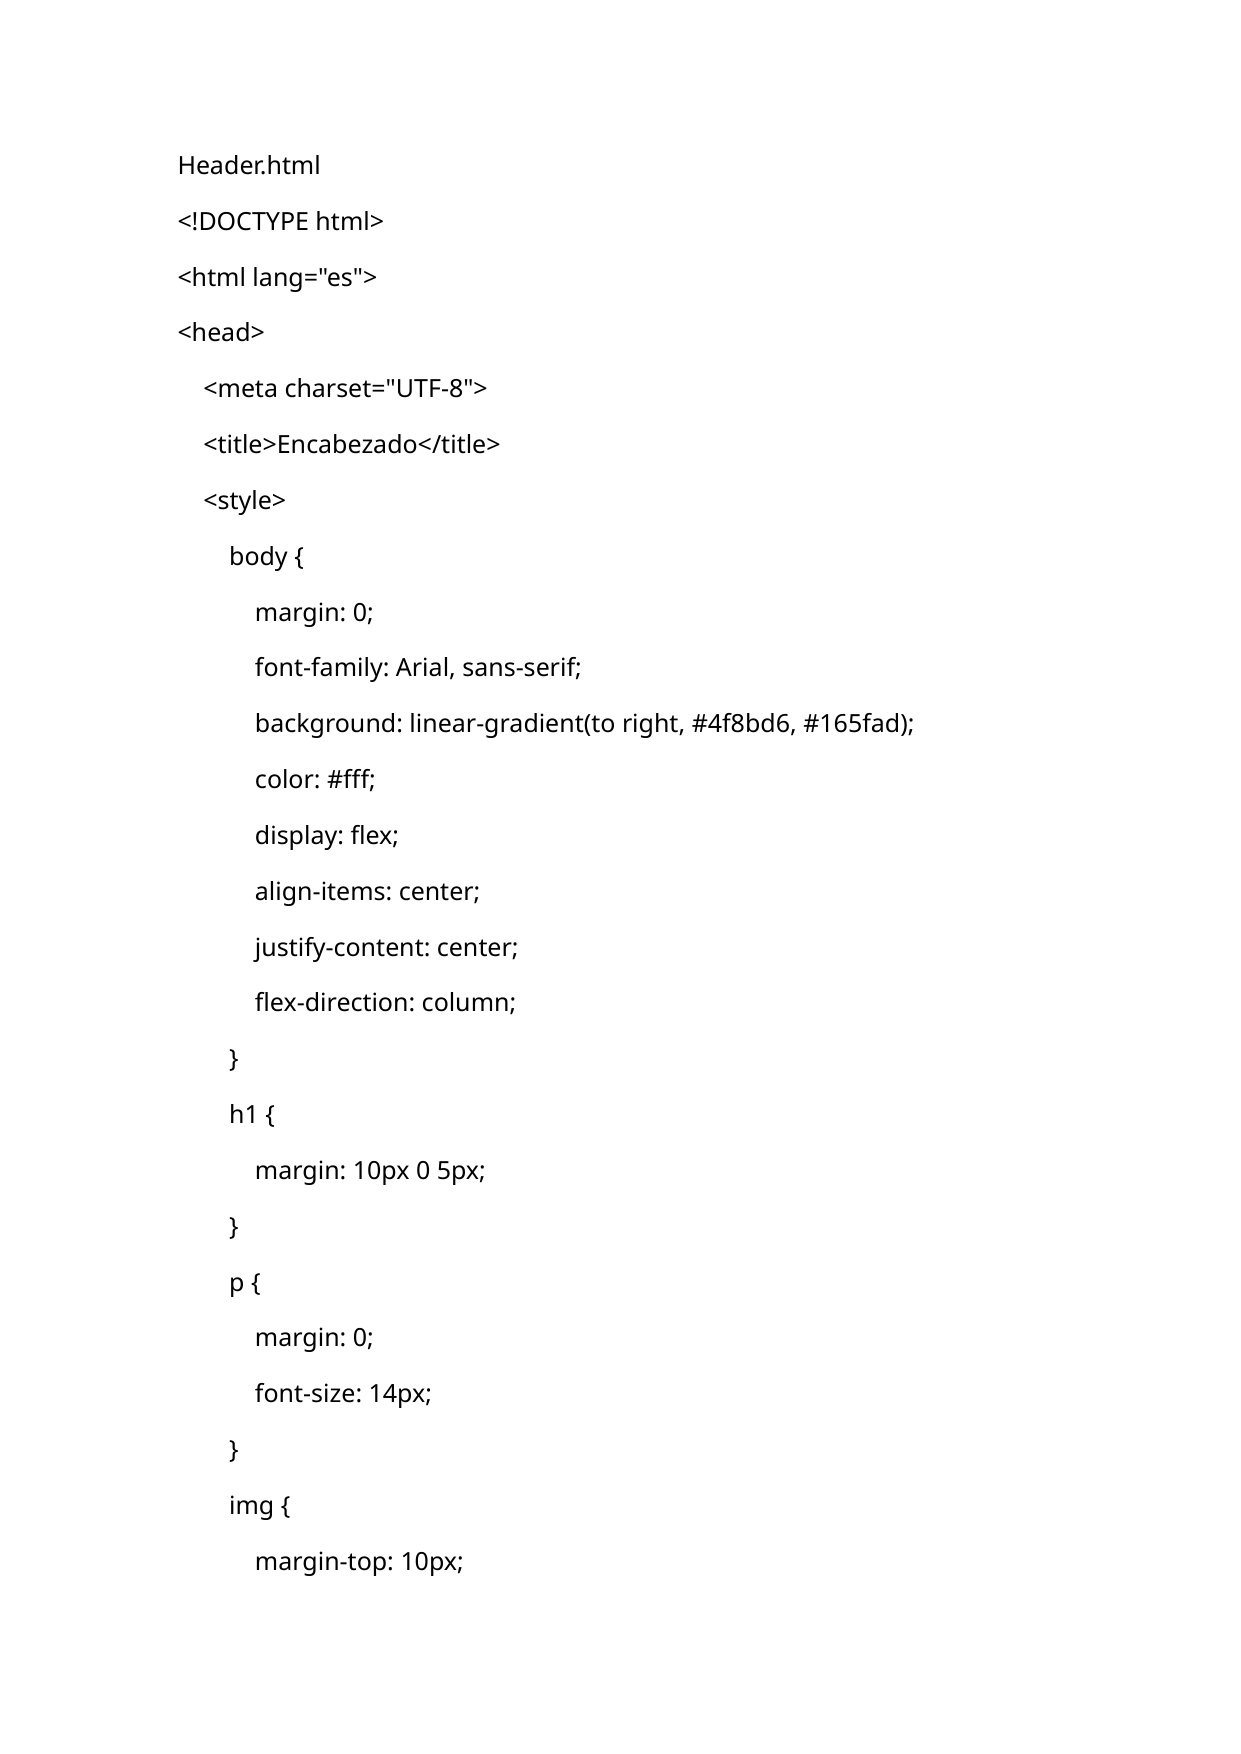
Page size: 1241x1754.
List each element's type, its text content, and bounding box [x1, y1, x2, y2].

text h1 { [177, 1097, 1063, 1131]
text align-items: center; [177, 873, 1063, 907]
text body { [177, 538, 1063, 572]
text } [177, 1432, 1063, 1466]
text <html lang="es"> [177, 259, 1063, 293]
text font-family: Arial, sans-serif; [177, 650, 1063, 684]
text p { [177, 1264, 1063, 1298]
text } [177, 1041, 1063, 1075]
text justify-content: center; [177, 929, 1063, 963]
text margin: 0; [177, 594, 1063, 628]
text } [177, 1208, 1063, 1242]
text Header.html [177, 148, 1063, 182]
text background: linear-gradient(to right, #4f8bd6, #165fad); [177, 706, 1063, 740]
text <meta charset="UTF-8"> [177, 371, 1063, 405]
text margin-top: 10px; [177, 1543, 1063, 1577]
text <head> [177, 315, 1063, 349]
text <style> [177, 483, 1063, 517]
text margin: 10px 0 5px; [177, 1153, 1063, 1187]
text img { [177, 1488, 1063, 1522]
text display: flex; [177, 818, 1063, 852]
text margin: 0; [177, 1320, 1063, 1354]
text <!DOCTYPE html> [177, 203, 1063, 237]
text font-size: 14px; [177, 1376, 1063, 1410]
text color: #fff; [177, 762, 1063, 796]
text <title>Encabezado</title> [177, 427, 1063, 461]
text flex-direction: column; [177, 985, 1063, 1019]
